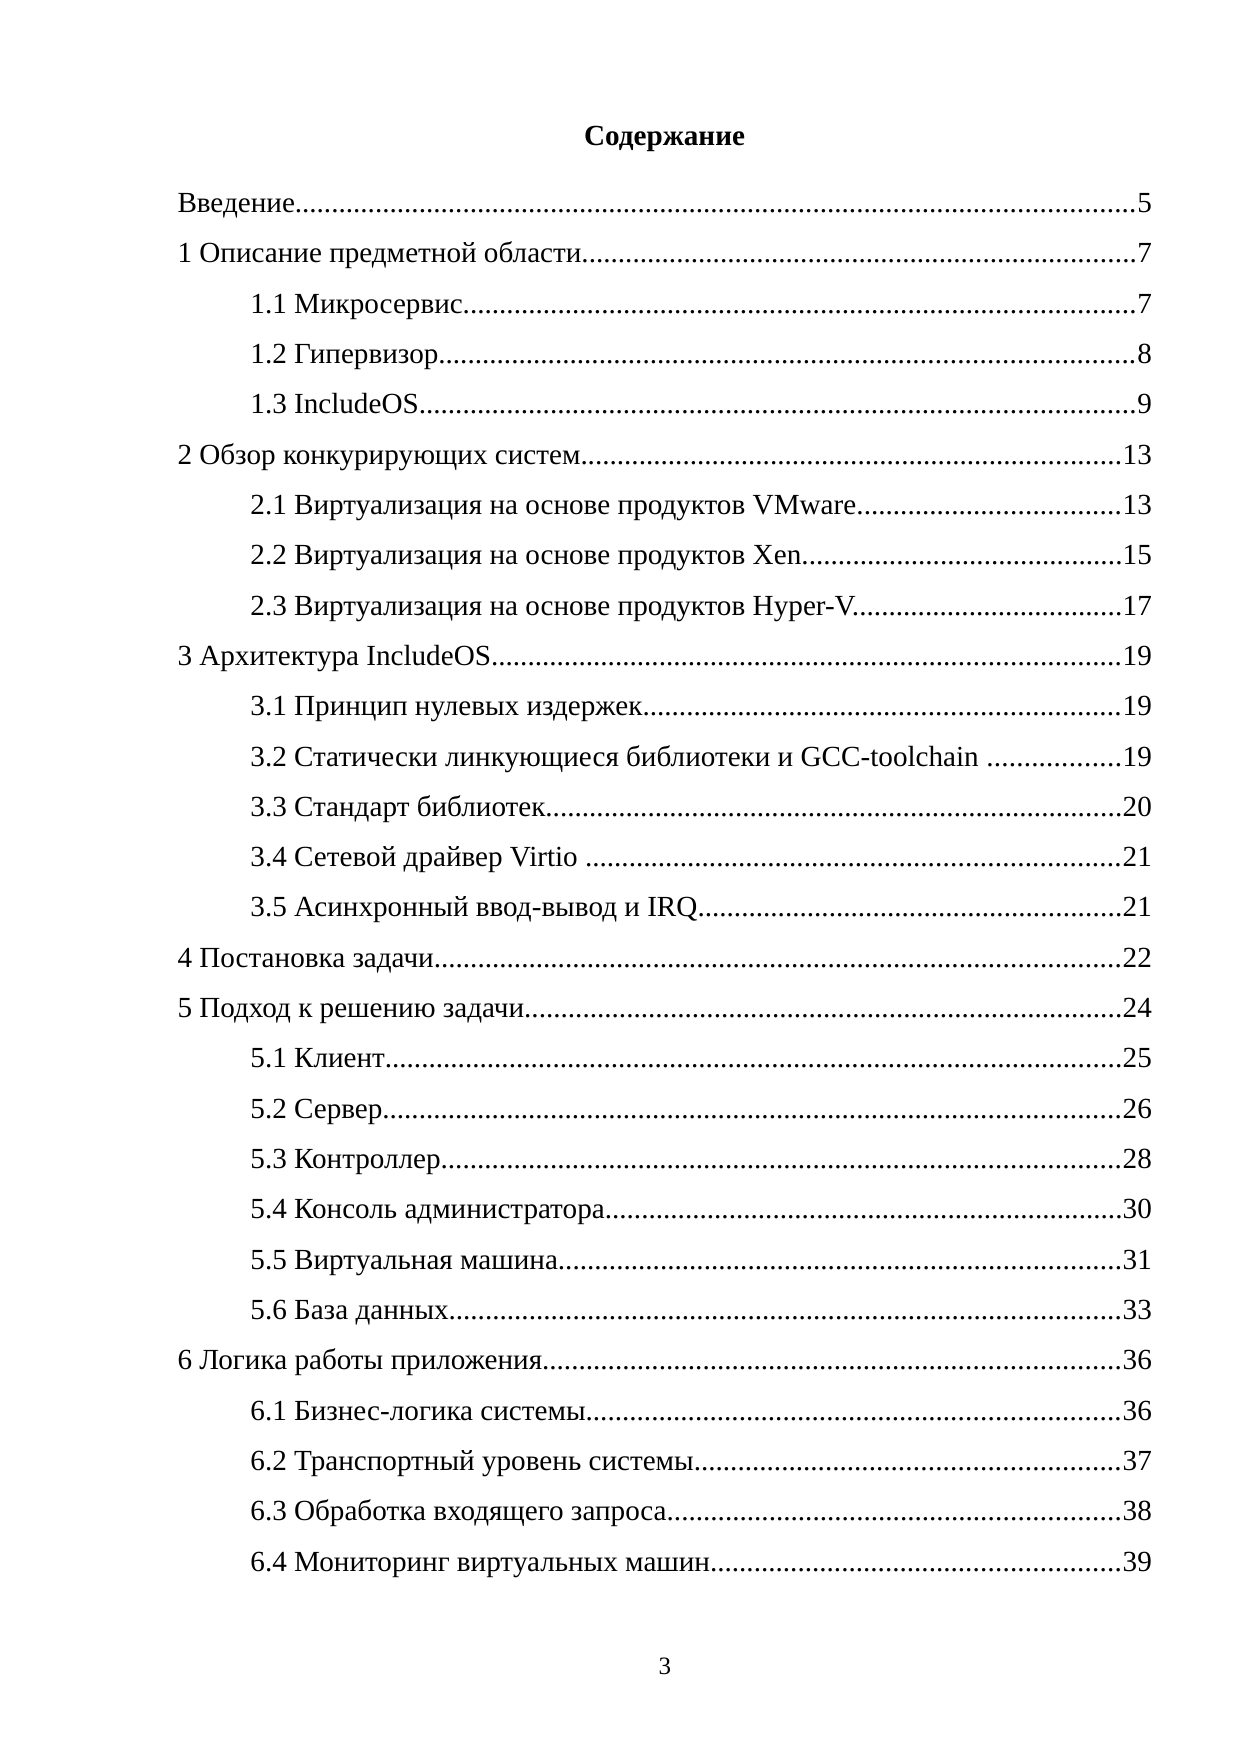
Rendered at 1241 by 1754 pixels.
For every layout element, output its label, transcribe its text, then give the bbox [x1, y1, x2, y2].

text 6.1 Бизнес-логика системы 36 [177, 1393, 1152, 1426]
text 5.2 Сервер 26 [177, 1091, 1152, 1124]
text 2 Обзор конкурирующих систем. 13 [177, 437, 1152, 470]
text 1.2 Гипервизор 8 [177, 336, 1152, 370]
text 1.3 IncludeOS 9 [177, 386, 1152, 420]
text 3.3 Стандарт библиотек 20 [177, 789, 1152, 822]
text 3.5 Асинхронный ввод-вывод и IRQ 21 [177, 889, 1152, 923]
text 6.3 Обработка входящего запроса 38 [177, 1493, 1152, 1527]
text 5.5 Виртуальная машина 31 [177, 1242, 1152, 1275]
text 6.4 Мониторинг виртуальных машин 39 [177, 1544, 1152, 1577]
text Содержание [177, 118, 1152, 152]
text 5.1 Клиент 25 [177, 1041, 1152, 1074]
text 5 Подход к решению задачи 24 [177, 990, 1152, 1024]
text 2.2 Виртуализация на основе продуктов Xen. 15 [177, 537, 1152, 571]
text 5.3 Контроллер 28 [177, 1141, 1152, 1175]
text 3.4 Сетевой драйвер Virtio 21 [177, 839, 1152, 873]
text 2.3 Виртуализация на основе продуктов Hyper-V. 17 [177, 588, 1152, 621]
text 2.1 Виртуализация на основе продуктов VMware. 13 [177, 487, 1152, 521]
text 5.4 Консоль администратора 30 [177, 1191, 1152, 1225]
text Введение 5 [177, 185, 1152, 219]
text 4 Постановка задачи 22 [177, 940, 1152, 973]
text 6 Логика работы приложения 36 [177, 1342, 1152, 1376]
text 3.1 Принцип нулевых издержек 19 [177, 688, 1152, 722]
text 1.1 Микросервис 7 [177, 286, 1152, 319]
text 3 Архитектура IncludeOS 19 [177, 638, 1152, 672]
text 6.2 Транспортный уровень системы 37 [177, 1443, 1152, 1477]
text 5.6 База данных 33 [177, 1292, 1152, 1326]
text 3.2 Статически линкующиеся библиотеки и GCC-toolchain 19 [177, 739, 1152, 772]
text 1 Описание предметной области 7 [177, 236, 1152, 269]
